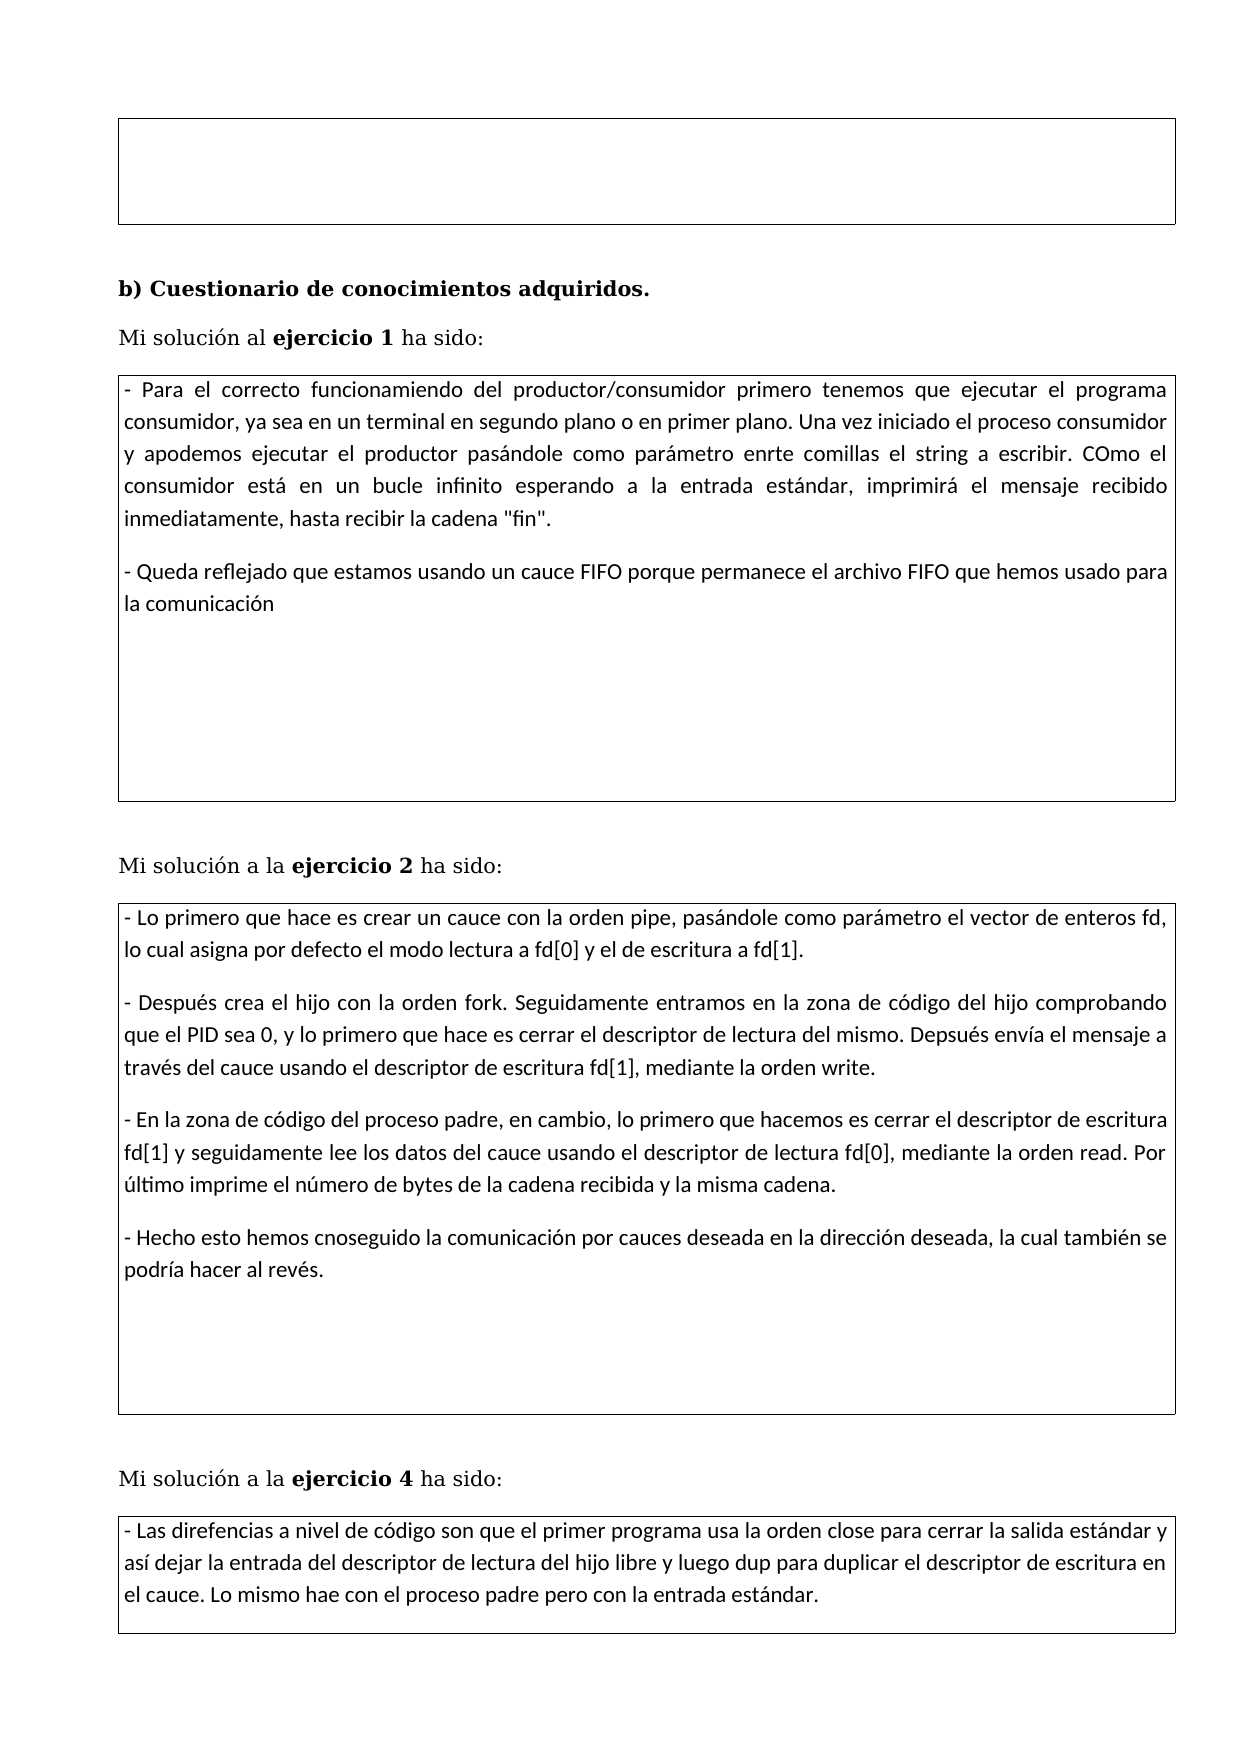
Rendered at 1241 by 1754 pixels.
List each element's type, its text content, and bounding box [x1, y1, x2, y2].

table_header - Para el correcto funcionamiendo del productor/consumidor primero tenemos que ejecutar el programa consumidor, ya sea en un terminal en segundo plano o en primer plano. Una vez iniciado el proceso consumidor y apodemos ejecutar el productor pasándole como parámetro enrte comillas el string a escribir. COmo el consumidor está en un bucle infinito esperando a la entrada estándar, imprimirá el mensaje recibido inmediatamente, hasta recibir la cadena "fin". - Queda reflejado que estamos usando un cauce FIFO porque permanece el archivo FIFO que hemos usado para la comunicación [119, 376, 1175, 801]
text Mi solución al ejercicio 1 ha sido: [118, 326, 1122, 351]
text b) Cuestionario de conocimientos adquiridos. [118, 277, 1122, 302]
text Mi solución a la ejercicio 4 ha sido: [118, 1467, 1122, 1492]
text Mi solución a la ejercicio 2 ha sido: [118, 854, 1122, 878]
table_header [119, 119, 1175, 224]
table_header - Lo primero que hace es crear un cauce con la orden pipe, pasándole como parámetro el vector de enteros fd, lo cual asigna por defecto el modo lectura a fd[0] y el de escritura a fd[1]. - Después crea el hijo con la orden fork. Seguidamente entramos en la zona de código del hijo comprobando que el PID sea 0, y lo primero que hace es cerrar el descriptor de lectura del mismo. Depsués envía el mensaje a través del cauce usando el descriptor de escritura fd[1], mediante la orden write. - En la zona de código del proceso padre, en cambio, lo primero que hacemos es cerrar el descriptor de escritura fd[1] y seguidamente lee los datos del cauce usando el descriptor de lectura fd[0], mediante la orden read. Por último imprime el número de bytes de la cadena recibida y la misma cadena. - Hecho esto hemos cnoseguido la comunicación por cauces deseada en la dirección deseada, la cual también se podría hacer al revés. [119, 904, 1175, 1414]
table_header - Las direfencias a nivel de código son que el primer programa usa la orden close para cerrar la salida estándar y así dejar la entrada del descriptor de lectura del hijo libre y luego dup para duplicar el descriptor de escritura en el cauce. Lo mismo hae con el proceso padre pero con la entrada estándar. [119, 1517, 1175, 1633]
